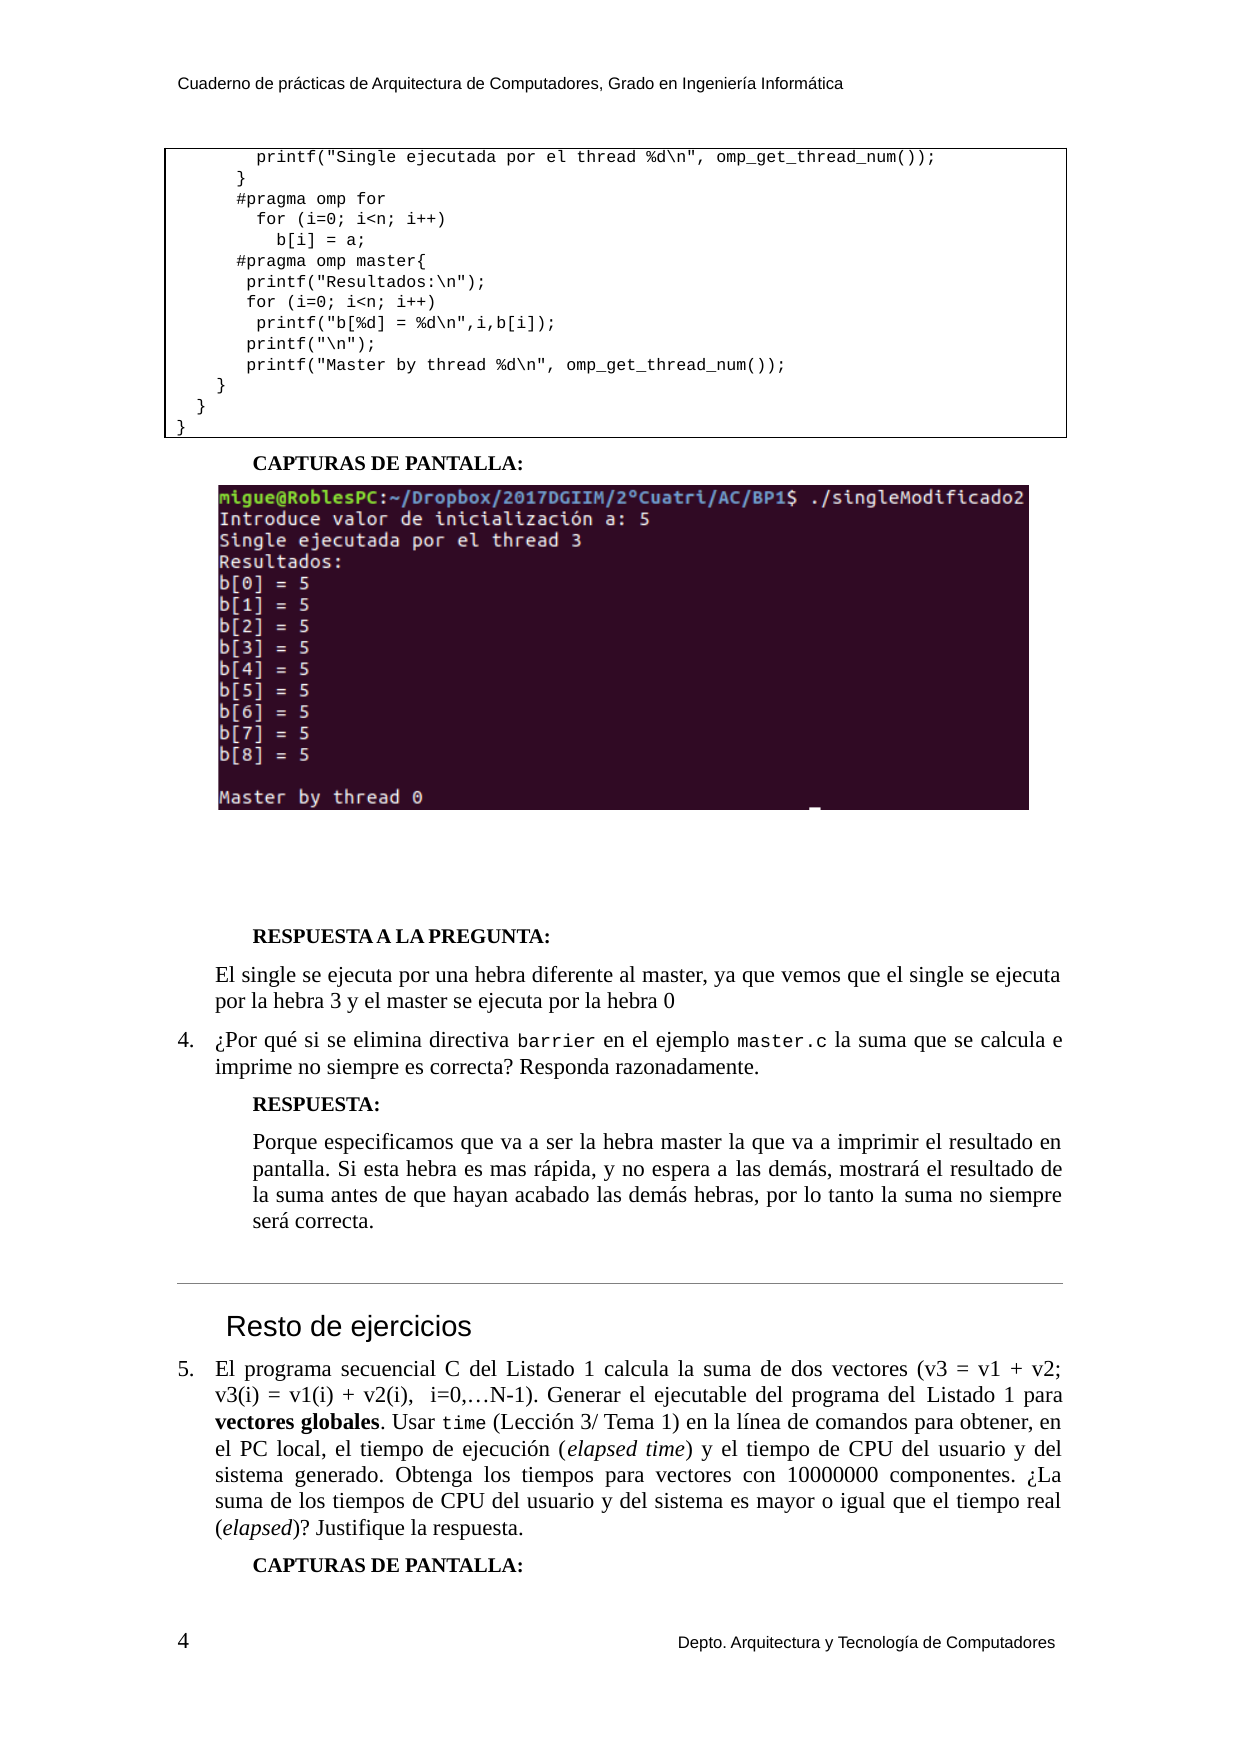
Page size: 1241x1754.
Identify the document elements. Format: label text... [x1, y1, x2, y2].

text Porque especificamos que va a ser la hebra master la que va a imprimir el resultado en pantalla. Si esta hebra es mas rápida, y no espera a las demás, mostrará el resultado de la suma antes de que hayan acabado las demás hebras, por lo tanto la suma no siempre será correcta. [252, 1128, 1063, 1234]
picture [218, 485, 1029, 810]
list ¿Por qué si se elimina directiva barrier en el ejemplo master.c la suma que se calcula e imprime no siempre es correcta? Responda razonadamente. [177, 1026, 1063, 1079]
text CAPTURAS DE PANTALLA: [252, 1553, 1063, 1577]
text RESPUESTA: [252, 1092, 1063, 1116]
table_header printf("Single ejecutada por el thread %d\n", omp_get_thread_num()); } #pragma omp for for (i=0; i<n; i++) b[i] = a; #pragma omp master{ printf("Resultados:\n"); for (i=0; i<n; i++) printf("b[%d] = %d\n",i,b[i]); printf("\n"); printf("Master by thread %d\n", omp_get_thread_num()); } } } [166, 149, 1066, 437]
text CAPTURAS DE PANTALLA: [252, 451, 1063, 475]
list El programa secuencial C del Listado 1 calcula la suma de dos vectores (v3 = v1 + v2; v3(i) = v1(i) + v2(i), i=0,…N-1). Generar el ejecutable del programa del Listado 1 para vectores globales. Usar time (Lección 3/ Tema 1) en la línea de comandos para obtener, en el PC local, el tiempo de ejecución (elapsed time) y el tiempo de CPU del usuario y del sistema generado. Obtenga los tiempos para vectores con 10000000 componentes. ¿La suma de los tiempos de CPU del usuario y del sistema es mayor o igual que el tiempo real (elapsed)? Justifique la respuesta. [177, 1355, 1063, 1540]
text RESPUESTA A LA PREGUNTA: [252, 924, 1063, 948]
subtitle Resto de ejercicios [177, 1309, 1063, 1343]
text El single se ejecuta por una hebra diferente al master, ya que vemos que el single se ejecuta por la hebra 3 y el master se ejecuta por la hebra 0 [215, 961, 1063, 1013]
